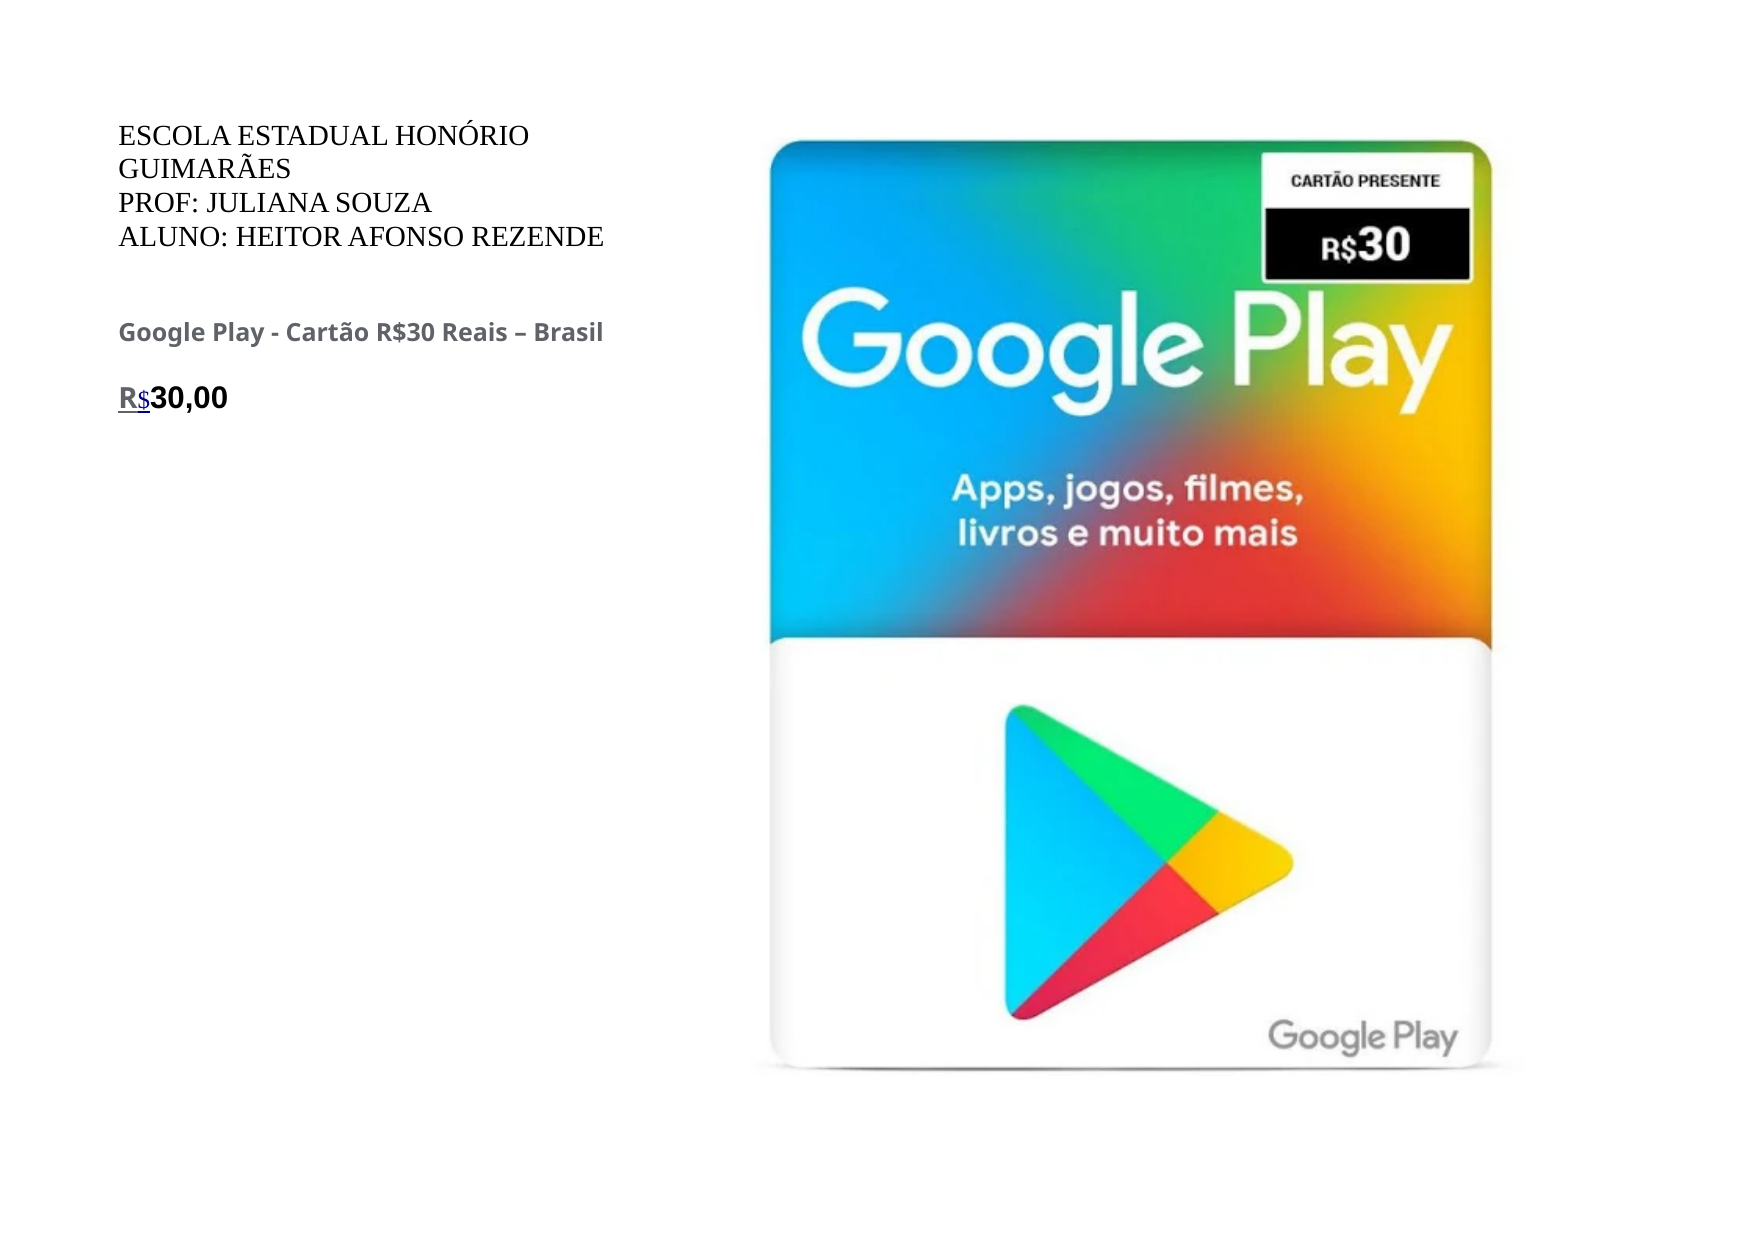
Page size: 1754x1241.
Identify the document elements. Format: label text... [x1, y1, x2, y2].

text [1601, 185, 1636, 219]
picture [662, 137, 1601, 1076]
text ALUNO: HEITOR AFONSO REZENDE [118, 219, 662, 252]
text Google Play - Cartão R$30 Reais – Brasil [118, 286, 662, 349]
text [1601, 219, 1636, 252]
text PROF: JULIANA SOUZA [118, 185, 662, 219]
text ESCOLA ESTADUAL HONÓRIO GUIMARÃES [118, 118, 1636, 185]
text R$30,00 [118, 377, 662, 417]
text [1601, 286, 1636, 349]
text [1601, 377, 1636, 417]
